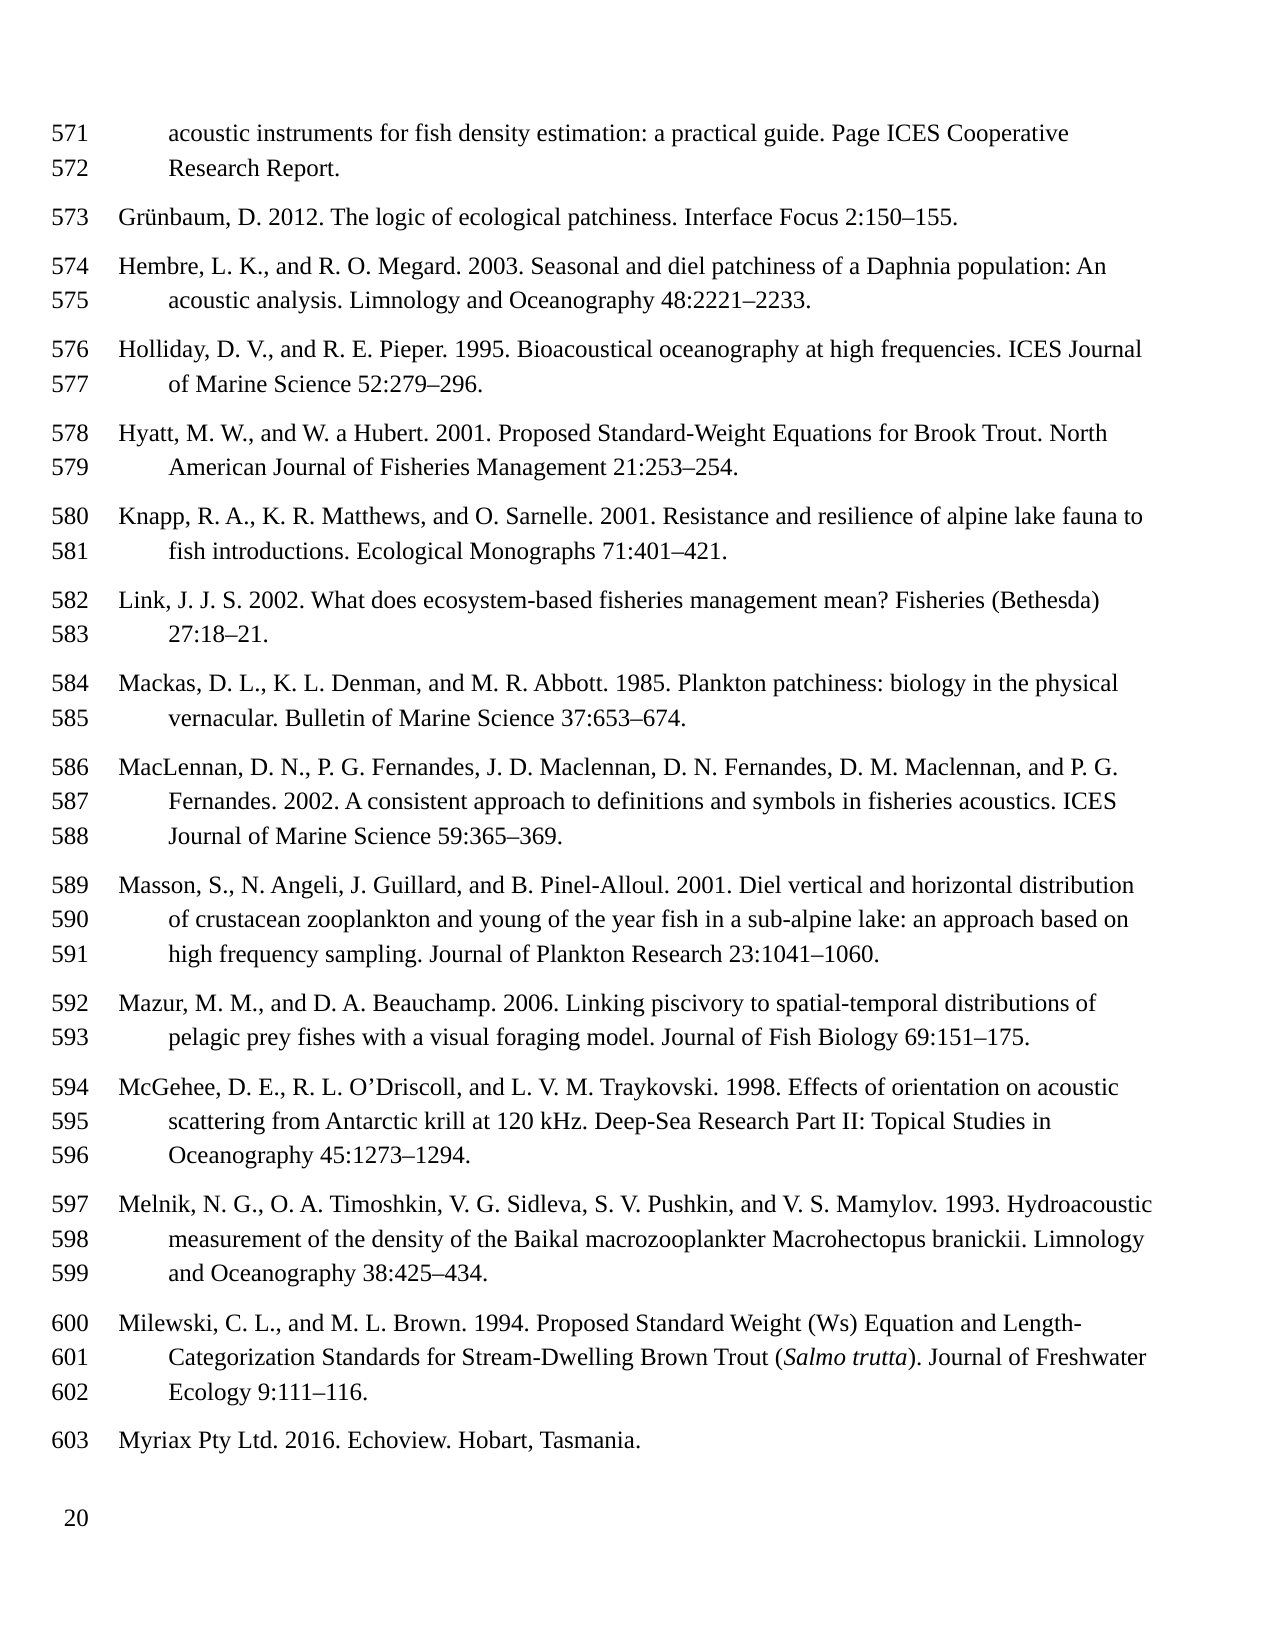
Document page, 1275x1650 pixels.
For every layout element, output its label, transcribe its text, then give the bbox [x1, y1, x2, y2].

text Knapp, R. A., K. R. Matthews, and O. Sarnelle. 2001. Resistance and resilience of alpine lake fauna to fish introductions. Ecological Monographs 71:401–421. [118, 501, 1157, 564]
text Myriax Pty Ltd. 2016. Echoview. Hobart, Tasmania. [118, 1426, 1157, 1454]
text Masson, S., N. Angeli, J. Guillard, and B. Pinel-Alloul. 2001. Diel vertical and horizontal distribution of crustacean zooplankton and young of the year fish in a sub-alpine lake: an approach based on high frequency sampling. Journal of Plankton Research 23:1041–1060. [118, 870, 1157, 968]
text acoustic instruments for fish density estimation: a practical guide. Page ICES Cooperative Research Report. [118, 118, 1157, 181]
text Link, J. J. S. 2002. What does ecosystem-based fisheries management mean? Fisheries (Bethesda) 27:18–21. [118, 585, 1157, 648]
text Grünbaum, D. 2012. The logic of ecological patchiness. Interface Focus 2:150–155. [118, 202, 1157, 230]
text Milewski, C. L., and M. L. Brown. 1994. Proposed Standard Weight (Ws) Equation and Length-Categorization Standards for Stream-Dwelling Brown Trout (Salmo trutta). Journal of Freshwater Ecology 9:111–116. [118, 1308, 1157, 1405]
text MacLennan, D. N., P. G. Fernandes, J. D. Maclennan, D. N. Fernandes, D. M. Maclennan, and P. G. Fernandes. 2002. A consistent approach to definitions and symbols in fisheries acoustics. ICES Journal of Marine Science 59:365–369. [118, 752, 1157, 850]
text Hembre, L. K., and R. O. Megard. 2003. Seasonal and diel patchiness of a Daphnia population: An acoustic analysis. Limnology and Oceanography 48:2221–2233. [118, 251, 1157, 314]
text Mackas, D. L., K. L. Denman, and M. R. Abbott. 1985. Plankton patchiness: biology in the physical vernacular. Bulletin of Marine Science 37:653–674. [118, 668, 1157, 732]
text McGehee, D. E., R. L. O’Driscoll, and L. V. M. Traykovski. 1998. Effects of orientation on acoustic scattering from Antarctic krill at 120 kHz. Deep-Sea Research Part II: Topical Studies in Oceanography 45:1273–1294. [118, 1072, 1157, 1169]
text Melnik, N. G., O. A. Timoshkin, V. G. Sidleva, S. V. Pushkin, and V. S. Mamylov. 1993. Hydroacoustic measurement of the density of the Baikal macrozooplankter Macrohectopus branickii. Limnology and Oceanography 38:425–434. [118, 1189, 1157, 1287]
text Mazur, M. M., and D. A. Beauchamp. 2006. Linking piscivory to spatial-temporal distributions of pelagic prey fishes with a visual foraging model. Journal of Fish Biology 69:151–175. [118, 988, 1157, 1051]
text Holliday, D. V., and R. E. Pieper. 1995. Bioacoustical oceanography at high frequencies. ICES Journal of Marine Science 52:279–296. [118, 334, 1157, 397]
text Hyatt, M. W., and W. a Hubert. 2001. Proposed Standard-Weight Equations for Brook Trout. North American Journal of Fisheries Management 21:253–254. [118, 418, 1157, 481]
